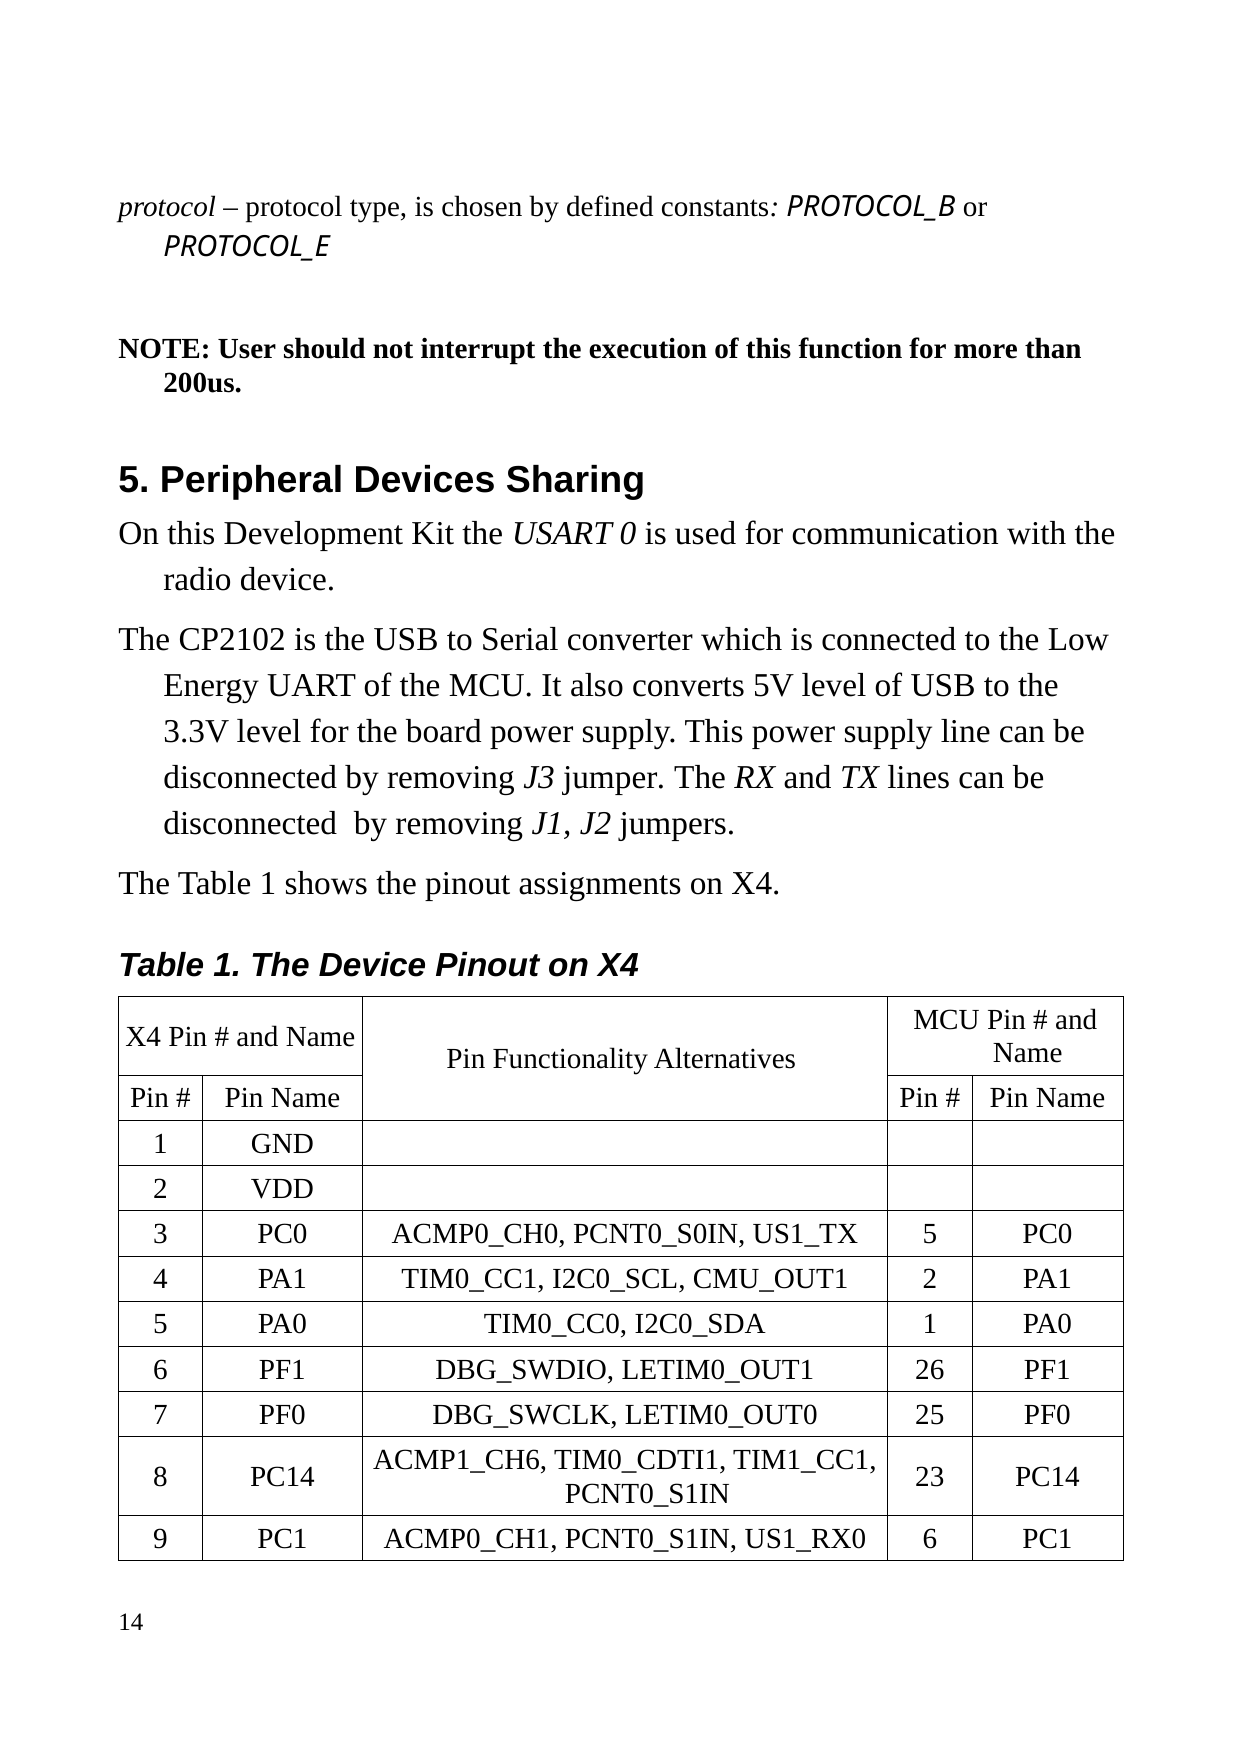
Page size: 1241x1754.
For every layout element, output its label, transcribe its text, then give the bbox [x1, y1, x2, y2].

subtitle 5. Peripheral Devices Sharing [118, 457, 1122, 500]
table_cell 2 [888, 1257, 972, 1301]
table_cell [888, 1166, 972, 1210]
table_cell PA0 [203, 1302, 362, 1346]
table_cell DBG_SWDIO, LETIM0_OUT1 [363, 1347, 887, 1391]
table_cell [888, 1121, 972, 1165]
table_cell 5 [119, 1302, 202, 1346]
table_cell Pin Name [203, 1076, 362, 1120]
table_cell [973, 1121, 1123, 1165]
table_cell TIM0_CC1, I2C0_SCL, CMU_OUT1 [363, 1257, 887, 1301]
table_cell 1 [119, 1121, 202, 1165]
table_cell GND [203, 1121, 362, 1165]
table_cell 25 [888, 1392, 972, 1436]
table_cell Pin # [888, 1076, 972, 1120]
table_cell ACMP0_CH0, PCNT0_S0IN, US1_TX [363, 1211, 887, 1256]
list The Table 1 shows the pinout assignments on X4. [118, 864, 1122, 902]
table_cell PF0 [973, 1392, 1123, 1436]
table_cell 26 [888, 1347, 972, 1391]
list protocol – protocol type, is chosen by defined constants: PROTOCOL_B or PROTOCOL_E [118, 185, 1122, 264]
table_cell 9 [119, 1516, 202, 1560]
table_cell PC0 [973, 1211, 1123, 1256]
list On this Development Kit the USART 0 is used for communication with the radio device. [118, 513, 1122, 597]
table_cell TIM0_CC0, I2C0_SDA [363, 1302, 887, 1346]
table_cell Pin # [119, 1076, 202, 1120]
table_cell PC14 [203, 1437, 362, 1515]
table_header MCU Pin # and Name [888, 997, 1123, 1075]
table_cell Pin Name [973, 1076, 1123, 1120]
table_cell 6 [888, 1516, 972, 1560]
table_cell 2 [119, 1166, 202, 1210]
subtitle Table 1. The Device Pinout on X4 [118, 945, 1122, 983]
table_cell PC1 [973, 1516, 1123, 1560]
list The CP2102 is the USB to Serial converter which is connected to the Low Energy UART of the MCU. It also converts 5V level of USB to the 3.3V level for the board power supply. This power supply line can be disconnected by removing J3 jumper. The RX and TX lines can be disconnected by removing J1, J2 jumpers. [118, 619, 1122, 841]
table_cell 5 [888, 1211, 972, 1256]
table_cell ACMP0_CH1, PCNT0_S1IN, US1_RX0 [363, 1516, 887, 1560]
table_cell PC0 [203, 1211, 362, 1256]
table_cell PF1 [203, 1347, 362, 1391]
table_cell PC1 [203, 1516, 362, 1560]
table_cell [363, 1166, 887, 1210]
table_cell 1 [888, 1302, 972, 1346]
table_cell PC14 [973, 1437, 1123, 1515]
table_cell 4 [119, 1257, 202, 1301]
table_cell [973, 1166, 1123, 1210]
table_cell PF0 [203, 1392, 362, 1436]
table_cell 23 [888, 1437, 972, 1515]
table_cell 8 [119, 1437, 202, 1515]
table_header X4 Pin # and Name [119, 997, 362, 1075]
list NOTE: User should not interrupt the execution of this function for more than 200us. [118, 332, 1122, 399]
table_cell 7 [119, 1392, 202, 1436]
table_cell PF1 [973, 1347, 1123, 1391]
table_cell PA1 [203, 1257, 362, 1301]
table_cell [363, 1121, 887, 1165]
table_cell PA0 [973, 1302, 1123, 1346]
table_cell 3 [119, 1211, 202, 1256]
table_cell 6 [119, 1347, 202, 1391]
table_cell ACMP1_CH6, TIM0_CDTI1, TIM1_CC1, PCNT0_S1IN [363, 1437, 887, 1515]
table_cell PA1 [973, 1257, 1123, 1301]
table_cell DBG_SWCLK, LETIM0_OUT0 [363, 1392, 887, 1436]
table_header Pin Functionality Alternatives [363, 997, 887, 1120]
table_cell VDD [203, 1166, 362, 1210]
